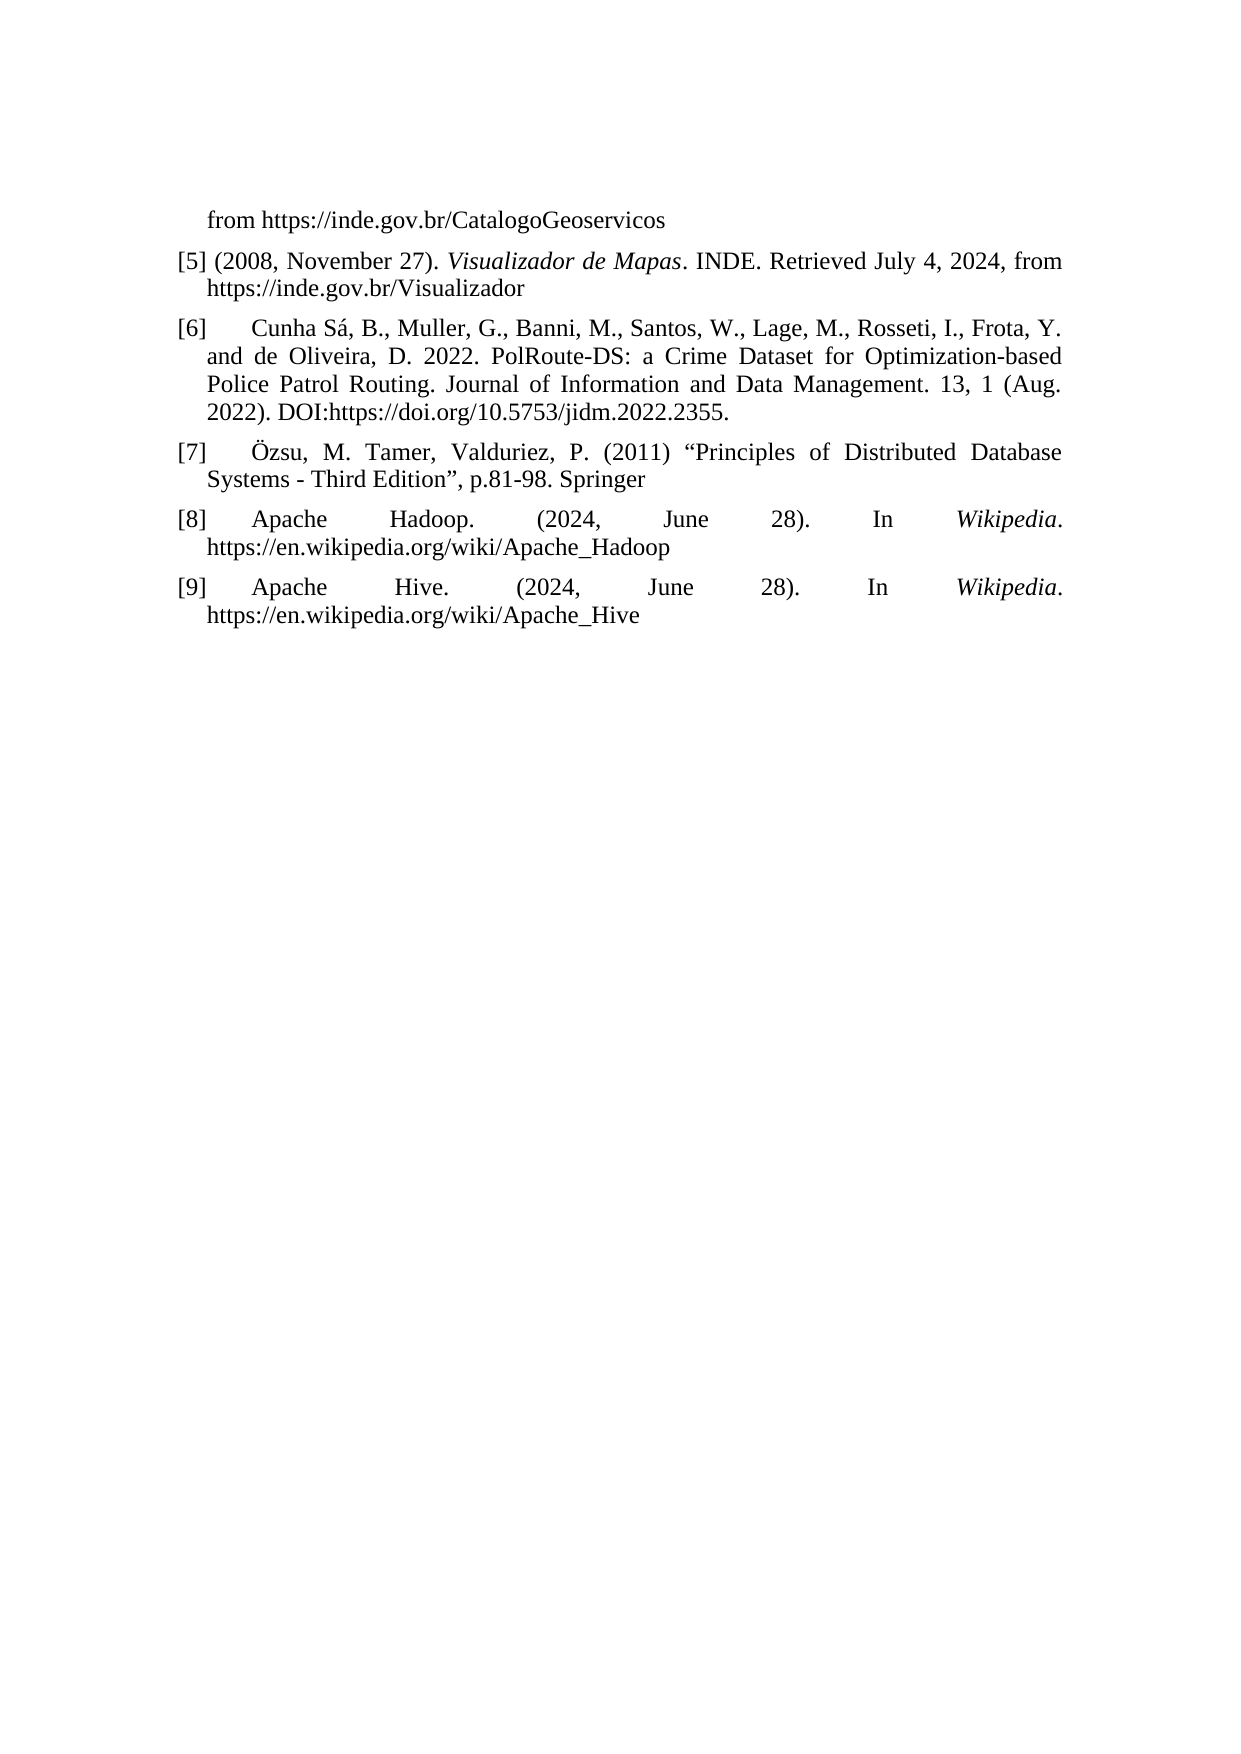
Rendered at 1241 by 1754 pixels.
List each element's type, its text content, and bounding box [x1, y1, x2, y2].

text [9] Apache Hive. (2024, June 28). In Wikipedia. https://en.wikipedia.org/wiki/Apache_Hive [177, 573, 1063, 629]
text from https://inde.gov.br/CatalogoGeoservicos [177, 207, 1063, 234]
text [8] Apache Hadoop. (2024, June 28). In Wikipedia. https://en.wikipedia.org/wiki/Apache_Hadoop [177, 506, 1063, 561]
text [6] Cunha Sá, B., Muller, G., Banni, M., Santos, W., Lage, M., Rosseti, I., Frota, Y. and de Oliveira, D. 2022. PolRoute-DS: a Crime Dataset for Optimization-based Police Patrol Routing. Journal of Information and Data Management. 13, 1 (Aug. 2022). DOI:https://doi.org/10.5753/jidm.2022.2355. [177, 314, 1063, 425]
text [5] (2008, November 27). Visualizador de Mapas. INDE. Retrieved July 4, 2024, from https://inde.gov.br/Visualizador [177, 247, 1063, 302]
text [7] Özsu, M. Tamer, Valduriez, P. (2011) “Principles of Distributed Database Systems - Third Edition”, p.81-98. Springer [177, 438, 1063, 493]
